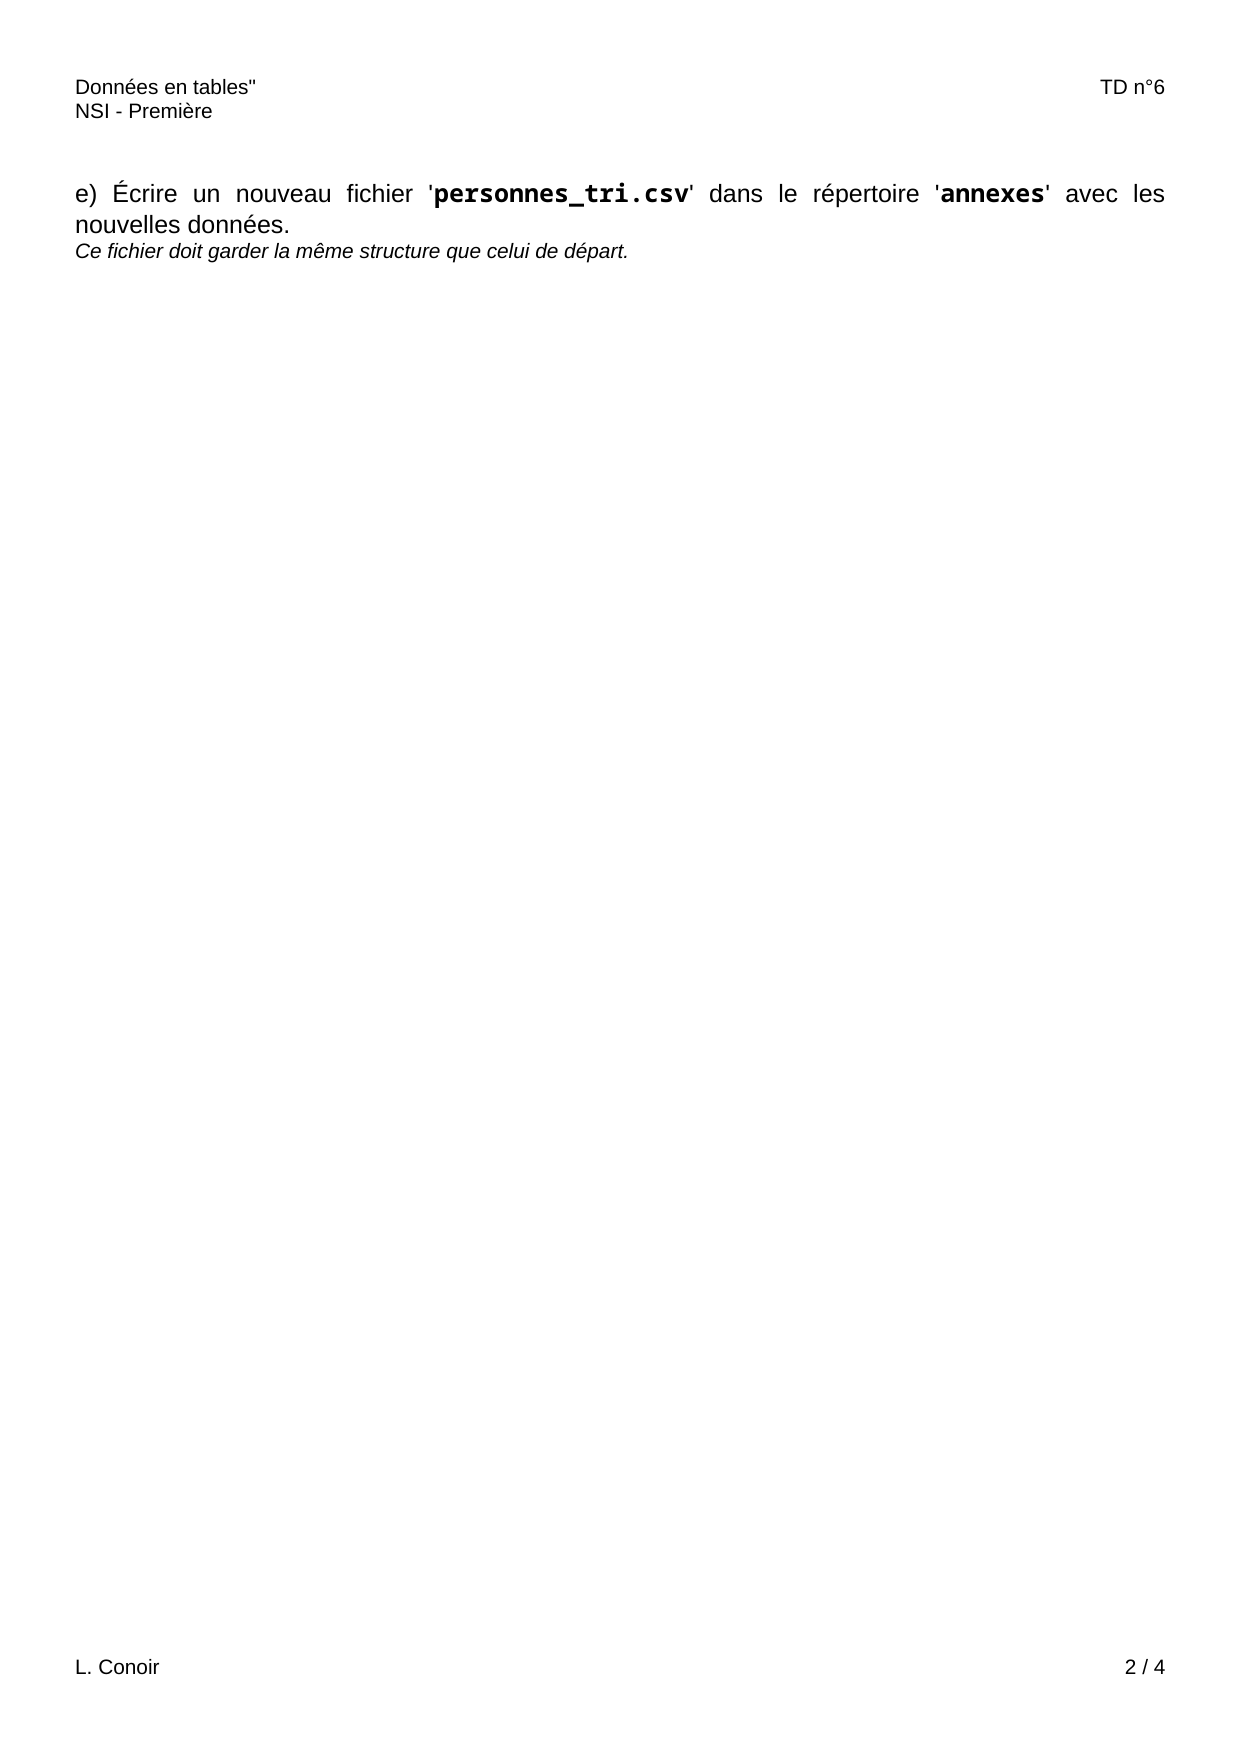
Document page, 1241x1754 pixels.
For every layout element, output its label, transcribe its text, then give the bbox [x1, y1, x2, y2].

text Ce fichier doit garder la même structure que celui de départ. [75, 238, 1165, 262]
text e) Écrire un nouveau fichier 'personnes_tri.csv' dans le répertoire 'annexes' avec les nouvelles données. [75, 176, 1165, 238]
